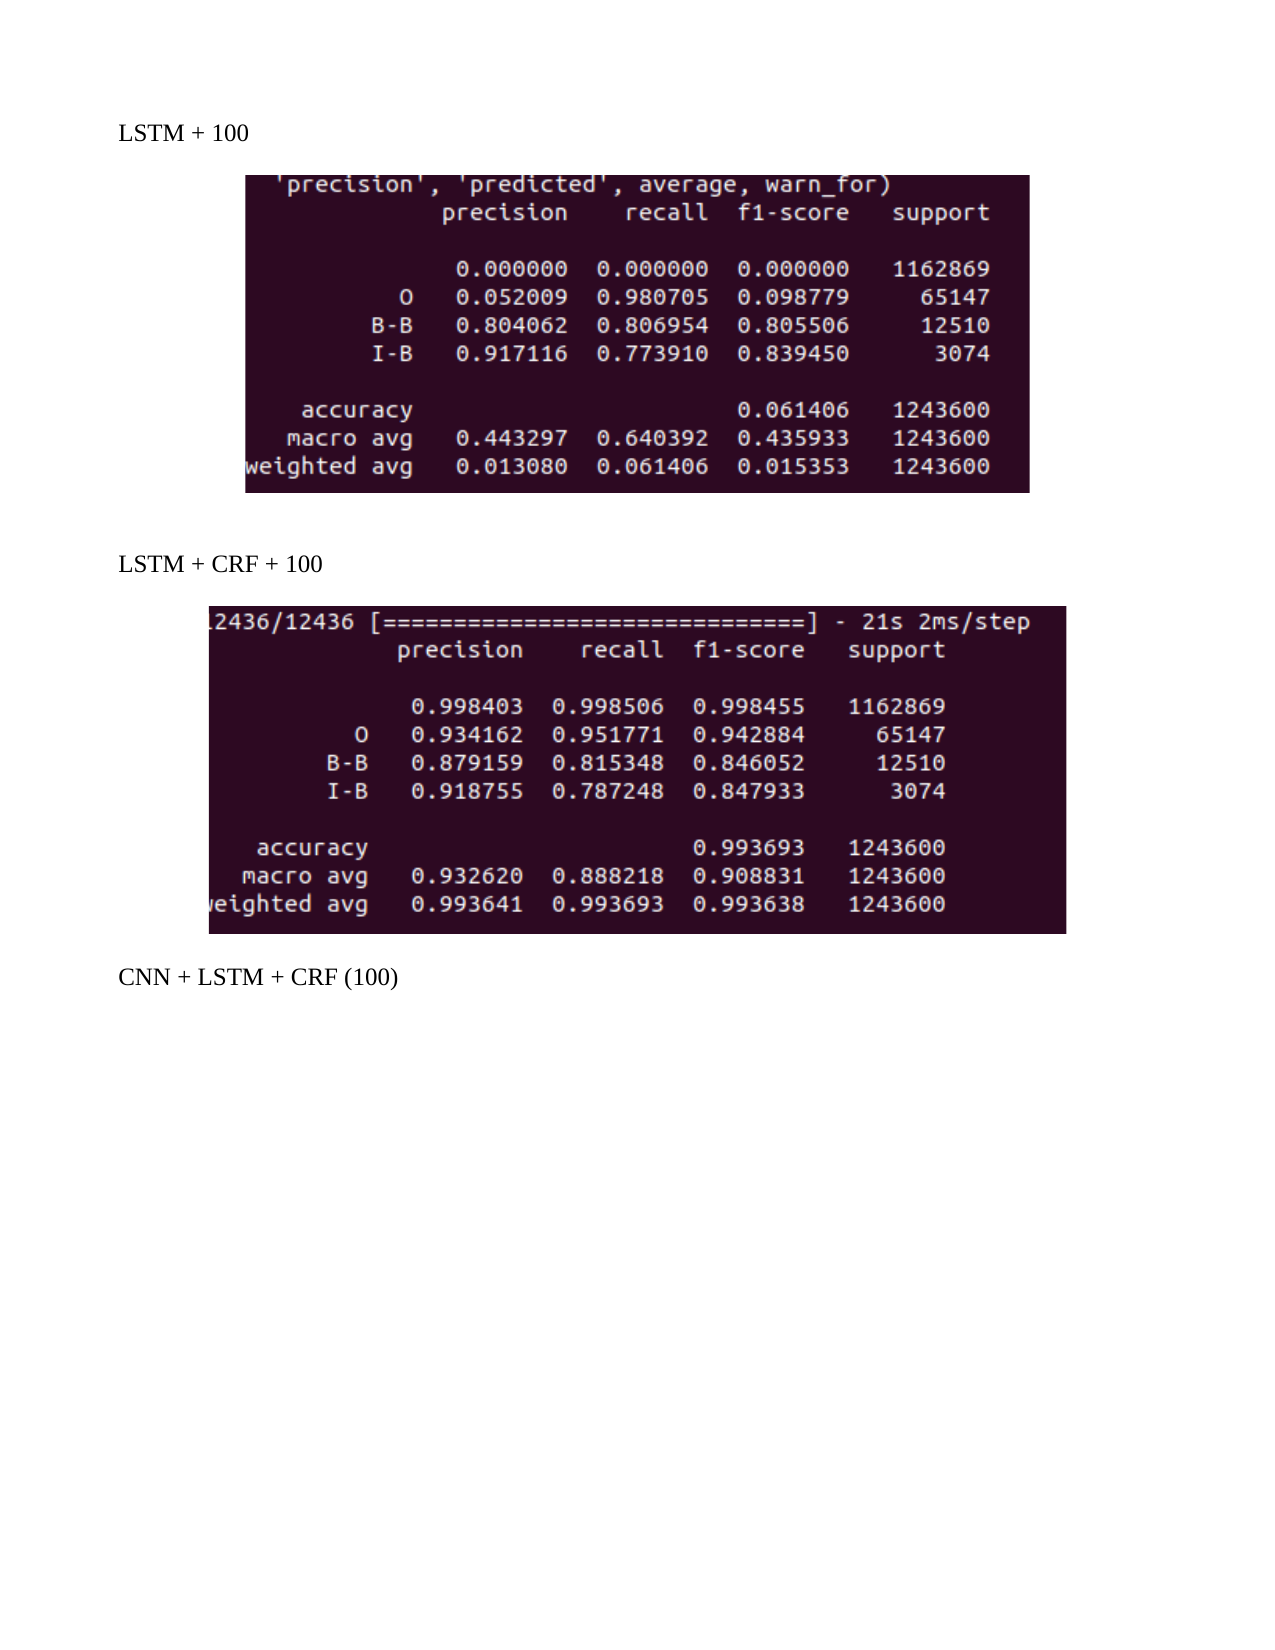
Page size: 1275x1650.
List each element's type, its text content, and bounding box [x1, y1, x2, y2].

text CNN + LSTM + CRF (100) [118, 962, 1157, 991]
text LSTM + CRF + 100 [118, 549, 1157, 578]
text LSTM + 100 [118, 118, 1157, 147]
picture [245, 175, 1030, 493]
picture [208, 606, 1067, 934]
